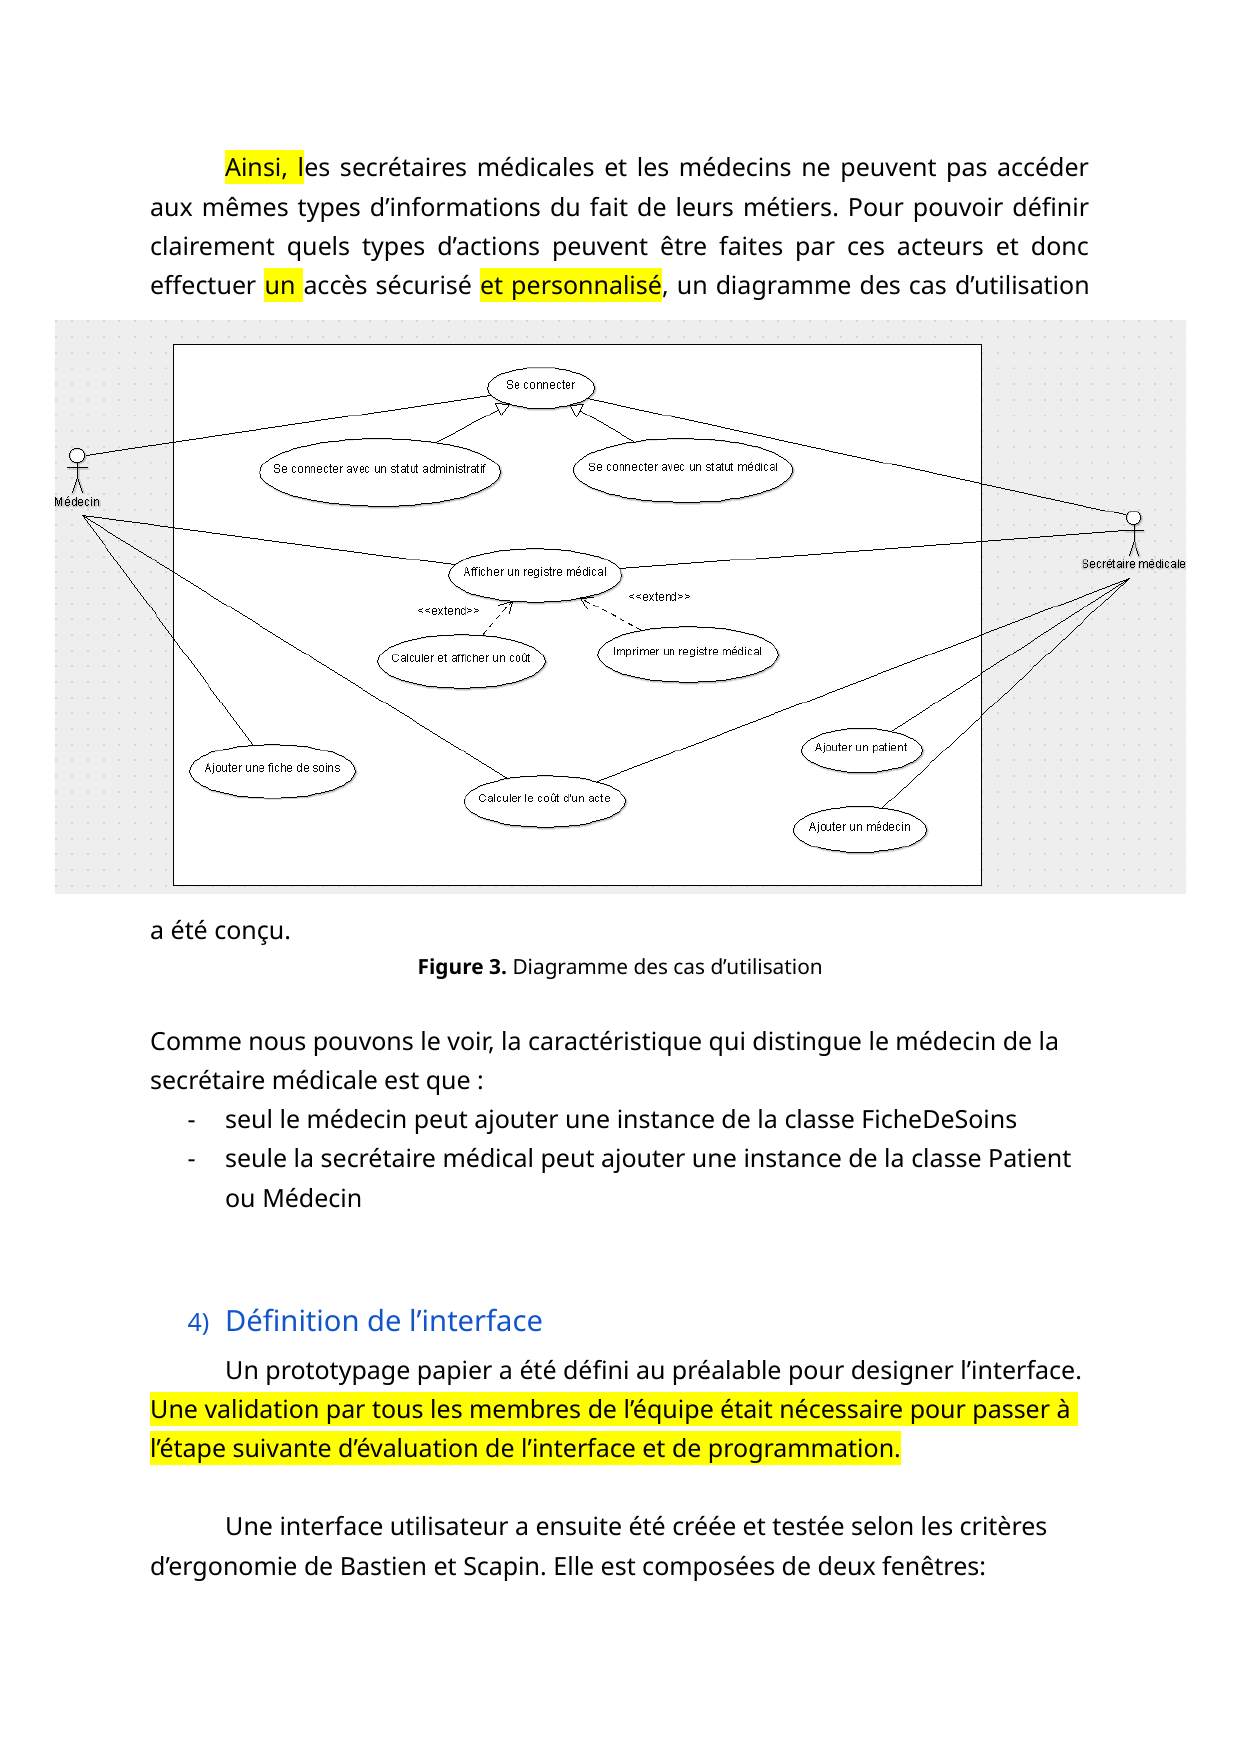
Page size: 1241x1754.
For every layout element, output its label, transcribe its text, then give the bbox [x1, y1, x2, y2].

text a été conçu. [150, 894, 1090, 947]
text Figure 3. Diagramme des cas d’utilisation [150, 952, 1090, 980]
text Une interface utilisateur a ensuite été créée et testée selon les critères d’ergonomie de Bastien et Scapin. Elle est composées de deux fenêtres: [150, 1509, 1090, 1582]
picture [54, 320, 1187, 894]
list seule la secrétaire médical peut ajouter une instance de la classe Patient ou Médecin [187, 1141, 1090, 1214]
subtitle Définition de l’interface [187, 1300, 1090, 1340]
text Un prototypage papier a été défini au préalable pour designer l’interface. Une validation par tous les membres de l’équipe était nécessaire pour passer à l’étape suivante d’évaluation de l’interface et de programmation. [150, 1352, 1090, 1465]
text Comme nous pouvons le voir, la caractéristique qui distingue le médecin de la secrétaire médicale est que : [150, 1023, 1090, 1097]
list seul le médecin peut ajouter une instance de la classe FicheDeSoins [187, 1102, 1090, 1136]
text Ainsi, les secrétaires médicales et les médecins ne peuvent pas accéder aux mêmes types d’informations du fait de leurs métiers. Pour pouvoir définir clairement quels types d’actions peuvent être faites par ces acteurs et donc effectuer un accès sécurisé et personnalisé, un diagramme des cas d’utilisation [150, 150, 1090, 320]
